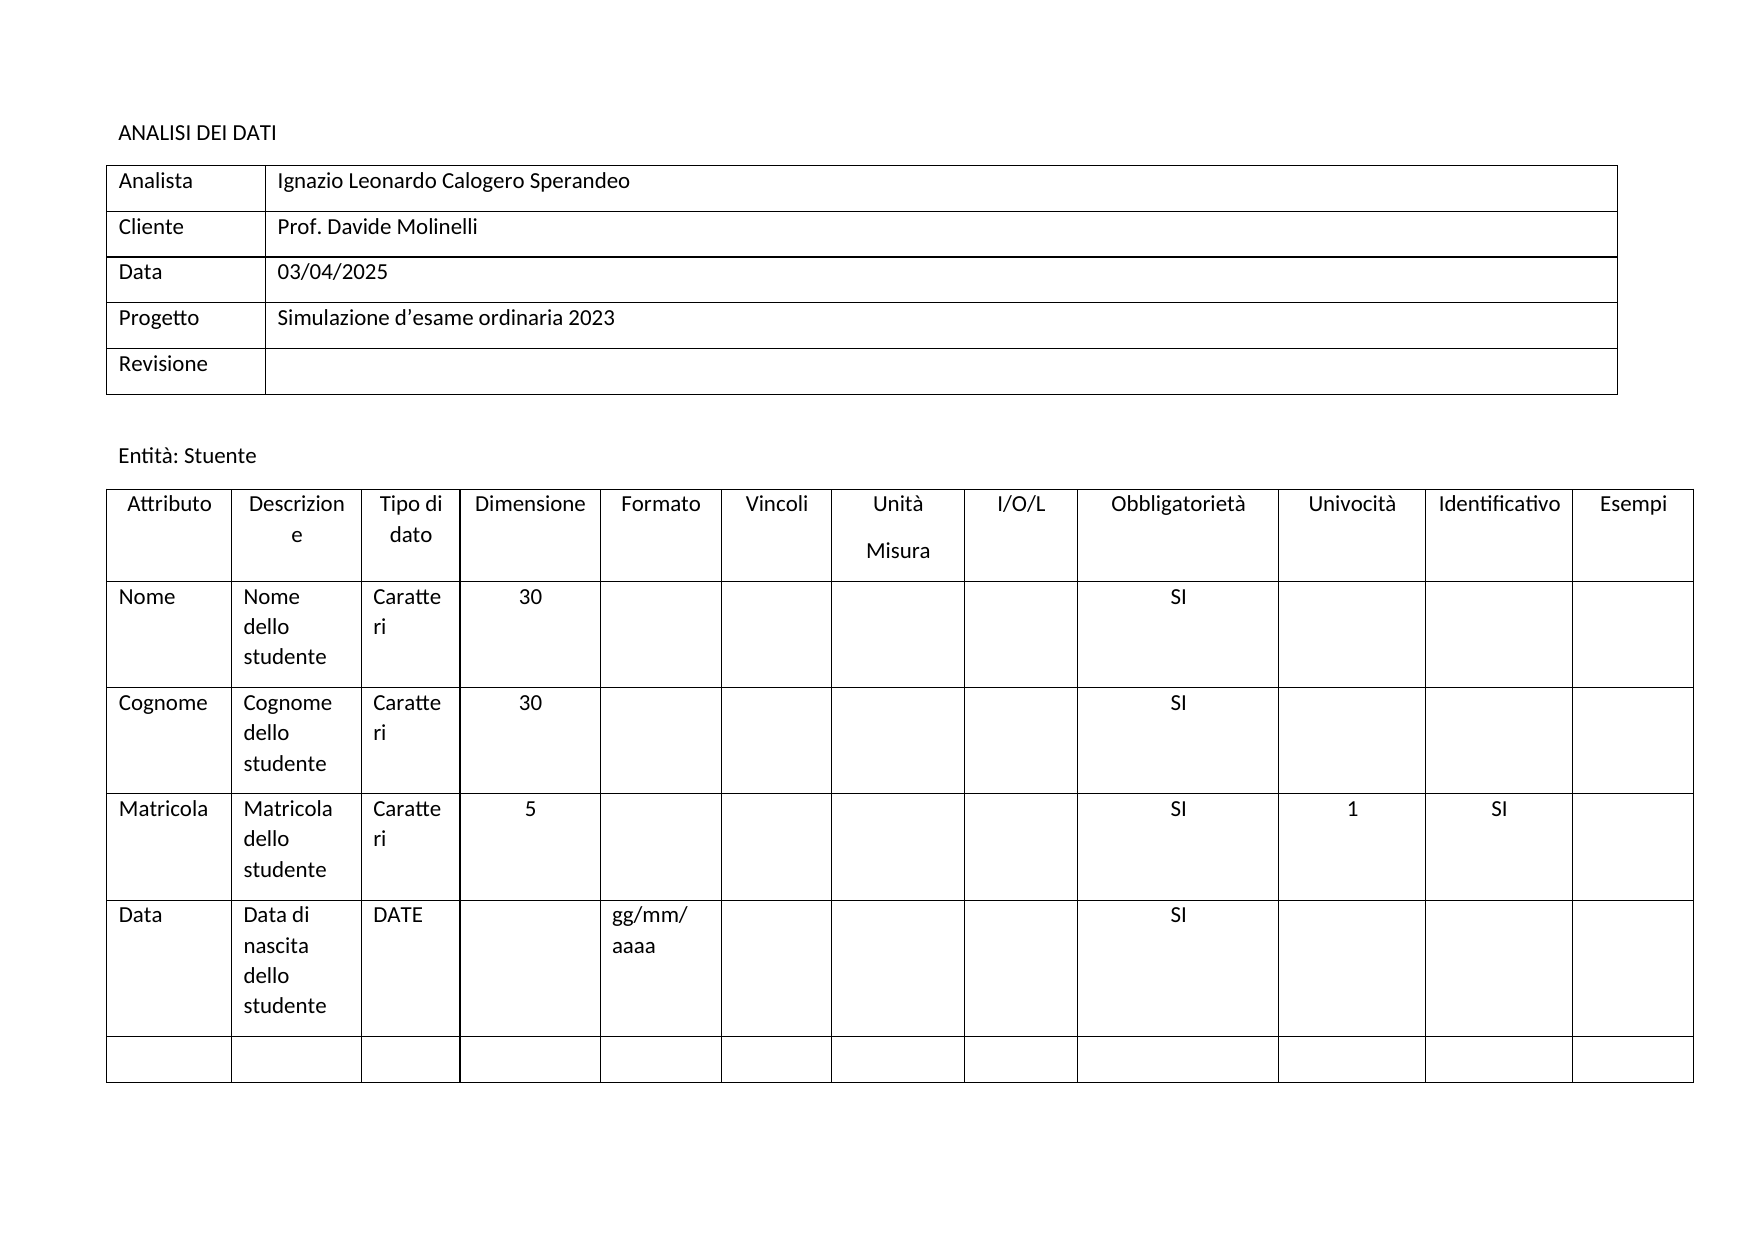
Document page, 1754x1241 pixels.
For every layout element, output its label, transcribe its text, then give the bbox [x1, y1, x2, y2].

table_cell SI [1426, 794, 1572, 899]
table_cell [1078, 1037, 1278, 1082]
table_cell Matricola [107, 794, 231, 899]
table_cell [722, 688, 831, 793]
table_cell [965, 582, 1077, 687]
table_cell [1573, 1037, 1693, 1082]
table_cell [965, 688, 1077, 793]
table_cell [722, 794, 831, 899]
table_header Ignazio Leonardo Calogero Sperandeo [266, 166, 1617, 211]
table_cell [832, 582, 964, 687]
table_cell Prof. Davide Molinelli [266, 212, 1617, 256]
table_cell [1573, 582, 1693, 687]
table_cell Cognome [107, 688, 231, 793]
table_cell DATE [362, 901, 459, 1036]
table_cell [461, 901, 600, 1036]
table_cell SI [1078, 794, 1278, 899]
table_cell Cliente [107, 212, 265, 256]
table_cell [832, 688, 964, 793]
table_cell [1279, 901, 1425, 1036]
table_cell Data di nascita dello studente [232, 901, 361, 1036]
table_header Tipo di dato [362, 490, 459, 581]
table_cell Data [107, 901, 231, 1036]
table_cell gg/mm/aaaa [601, 901, 721, 1036]
table_cell Cognome dello studente [232, 688, 361, 793]
table_cell Nome [107, 582, 231, 687]
table_cell Matricola dello studente [232, 794, 361, 899]
table_cell SI [1078, 901, 1278, 1036]
table_cell Nome dello studente [232, 582, 361, 687]
table_cell Caratteri [362, 582, 459, 687]
table_cell 03/04/2025 [266, 258, 1617, 302]
table_cell [1573, 901, 1693, 1036]
table_header I/O/L [965, 490, 1077, 581]
table_cell 1 [1279, 794, 1425, 899]
table_header Identificativo [1426, 490, 1572, 581]
table_cell 30 [461, 582, 600, 687]
table_cell Progetto [107, 303, 265, 348]
table_cell [965, 794, 1077, 899]
table_cell Revisione [107, 349, 265, 394]
table_header Dimensione [461, 490, 600, 581]
table_cell [1426, 688, 1572, 793]
table_cell SI [1078, 688, 1278, 793]
table_cell [461, 1037, 600, 1082]
table_cell [832, 901, 964, 1036]
table_cell [965, 901, 1077, 1036]
table_header Univocità [1279, 490, 1425, 581]
table_cell [601, 688, 721, 793]
table_header Analista [107, 166, 265, 211]
table_header Formato [601, 490, 721, 581]
table_header Unità Misura [832, 490, 964, 581]
table_header Vincoli [722, 490, 831, 581]
table_cell [266, 349, 1617, 394]
table_cell [601, 1037, 721, 1082]
table_cell 30 [461, 688, 600, 793]
table_cell Simulazione d’esame ordinaria 2023 [266, 303, 1617, 348]
table_cell [1279, 688, 1425, 793]
table_header Attributo [107, 490, 231, 581]
table_cell [832, 1037, 964, 1082]
table_cell [601, 794, 721, 899]
table_header Esempi [1573, 490, 1693, 581]
table_cell SI [1078, 582, 1278, 687]
table_cell [1426, 582, 1572, 687]
table_cell [1279, 1037, 1425, 1082]
table_cell Data [107, 258, 265, 302]
table_cell [965, 1037, 1077, 1082]
table_cell [1279, 582, 1425, 687]
table_cell [362, 1037, 459, 1082]
table_cell [722, 1037, 831, 1082]
table_cell [601, 582, 721, 687]
text ANALISI DEI DATI [118, 118, 1606, 146]
text Entità: Stuente [118, 442, 1606, 469]
table_cell Caratteri [362, 688, 459, 793]
table_cell [1573, 688, 1693, 793]
table_cell 5 [461, 794, 600, 899]
table_cell [1573, 794, 1693, 899]
table_cell [832, 794, 964, 899]
table_cell [1426, 901, 1572, 1036]
table_cell [722, 901, 831, 1036]
table_cell [232, 1037, 361, 1082]
table_cell Caratteri [362, 794, 459, 899]
table_cell [107, 1037, 231, 1082]
table_header Descrizione [232, 490, 361, 581]
table_header Obbligatorietà [1078, 490, 1278, 581]
table_cell [1426, 1037, 1572, 1082]
table_cell [722, 582, 831, 687]
